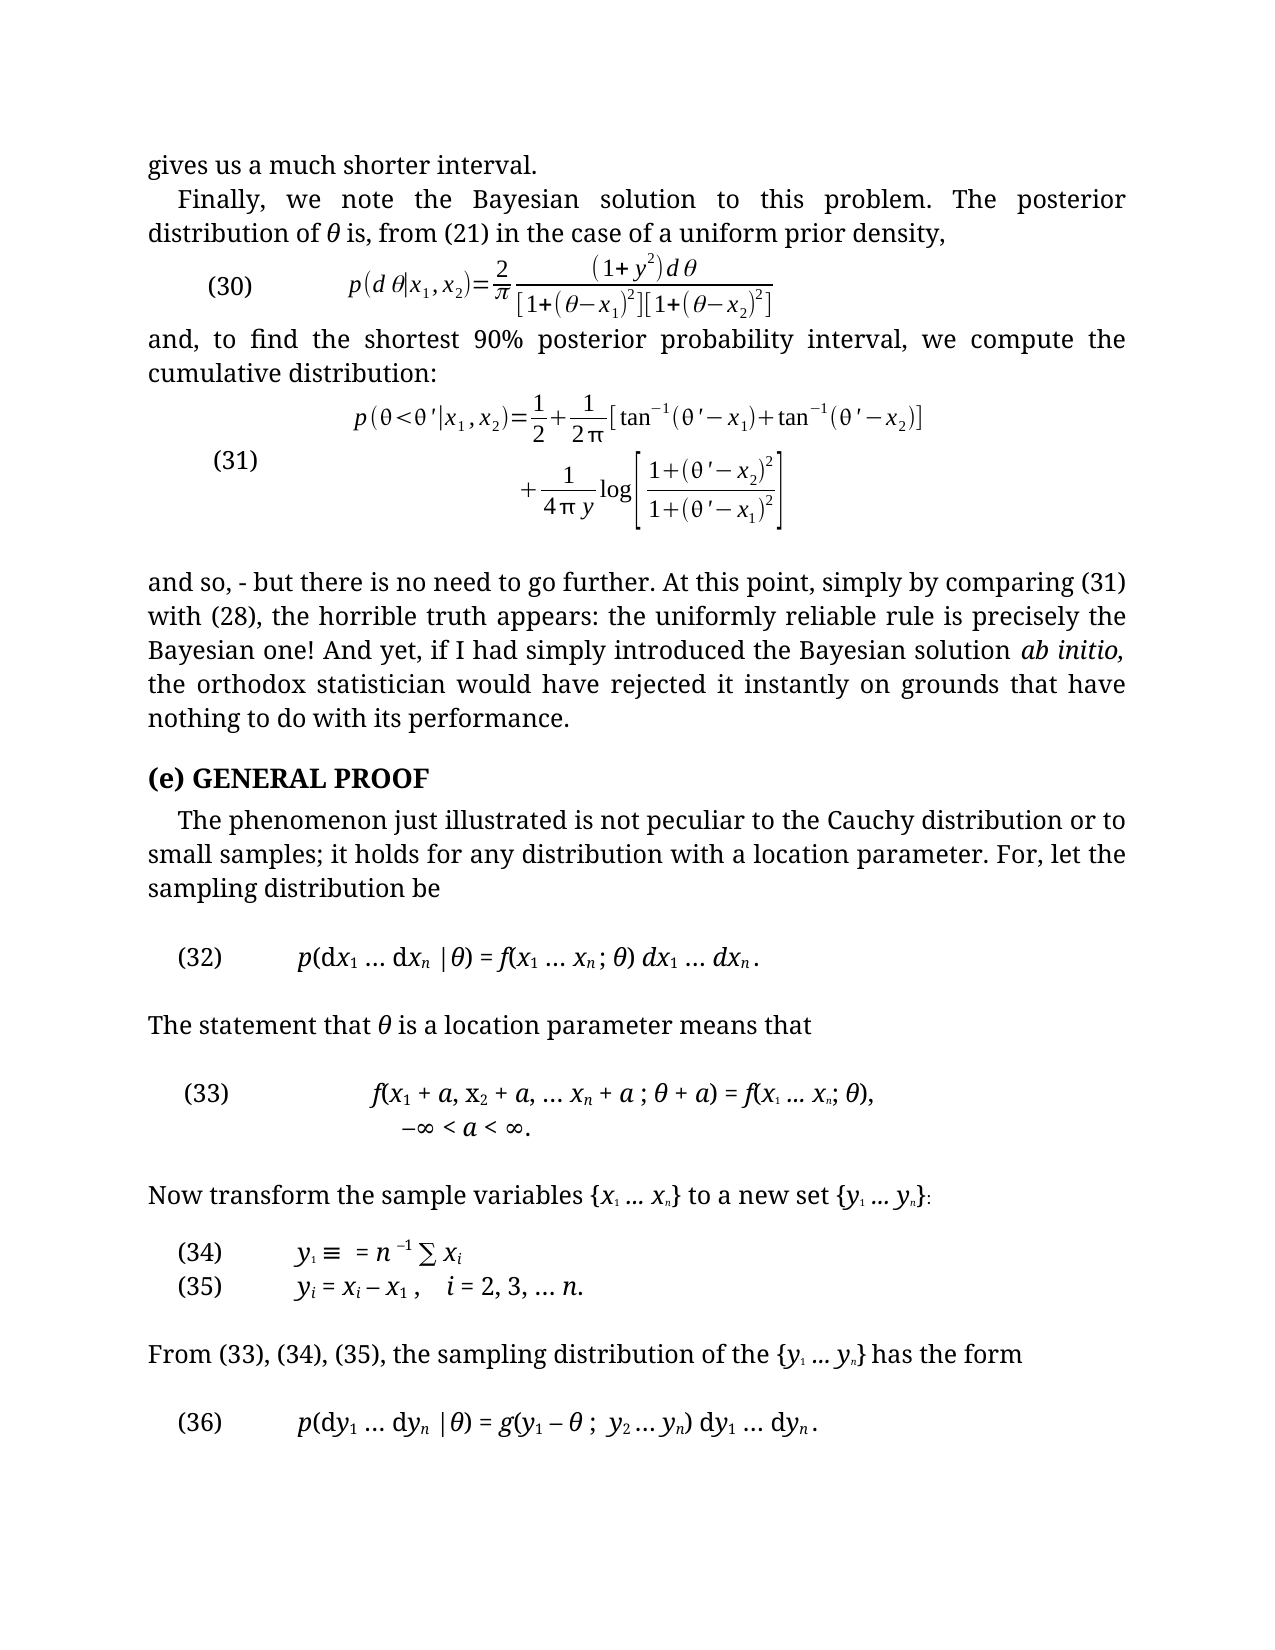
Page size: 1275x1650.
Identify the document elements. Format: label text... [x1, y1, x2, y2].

text (30) [178, 250, 1127, 321]
list yi = xi – x1 , i = 2, 3, … n. [177, 1268, 1127, 1303]
text (33) f(x1 + a, x2 + a, … xn + a ; θ + a) = f(x1 ... xn; θ), [148, 1076, 1127, 1109]
text gives us a much shorter interval. [148, 148, 1127, 182]
subtitle (e) GENERAL PROOF [148, 760, 1127, 797]
text From (33), (34), (35), the sampling distribution of the {y1 ... yn} has the form [148, 1337, 1127, 1371]
text Finally, we note the Bayesian solution to this problem. The posterior distribution of θ is, from (21) in the case of a uniform prior density, [148, 182, 1127, 250]
text Now transform the sample variables {x1 ... xn} to a new set {y1 ... yn}: [148, 1178, 1127, 1212]
text and, to find the shortest 90% posterior probability interval, we compute the cumulative distribution: [148, 321, 1127, 389]
text The statement that θ is a location parameter means that [148, 1007, 1127, 1041]
text The phenomenon just illustrated is not peculiar to the Cauchy distribution or to small samples; it holds for any distribution with a location parameter. For, let the sampling distribution be [148, 803, 1127, 905]
text (31) [183, 389, 1127, 531]
text (32) p(dx1 … dxn |θ) = f(x1 … xn ; θ) dx1 … dxn . [148, 939, 1127, 973]
text –∞ < a < ∞. [252, 1109, 1127, 1144]
list y1 ≡ = n –1 ∑ xi [177, 1234, 1127, 1268]
text (36) p(dy1 … dyn |θ) = g(y1 – θ ; y2 … yn) dy1 … dyn . [148, 1405, 1127, 1439]
text and so, - but there is no need to go further. At this point, simply by comparing (31) with (28), the horrible truth appears: the uniformly reliable rule is precisely the Bayesian one! And yet, if I had simply introduced the Bayesian solution ab initio, the orthodox statistician would have rejected it instantly on grounds that have nothing to do with its performance. [148, 564, 1127, 735]
